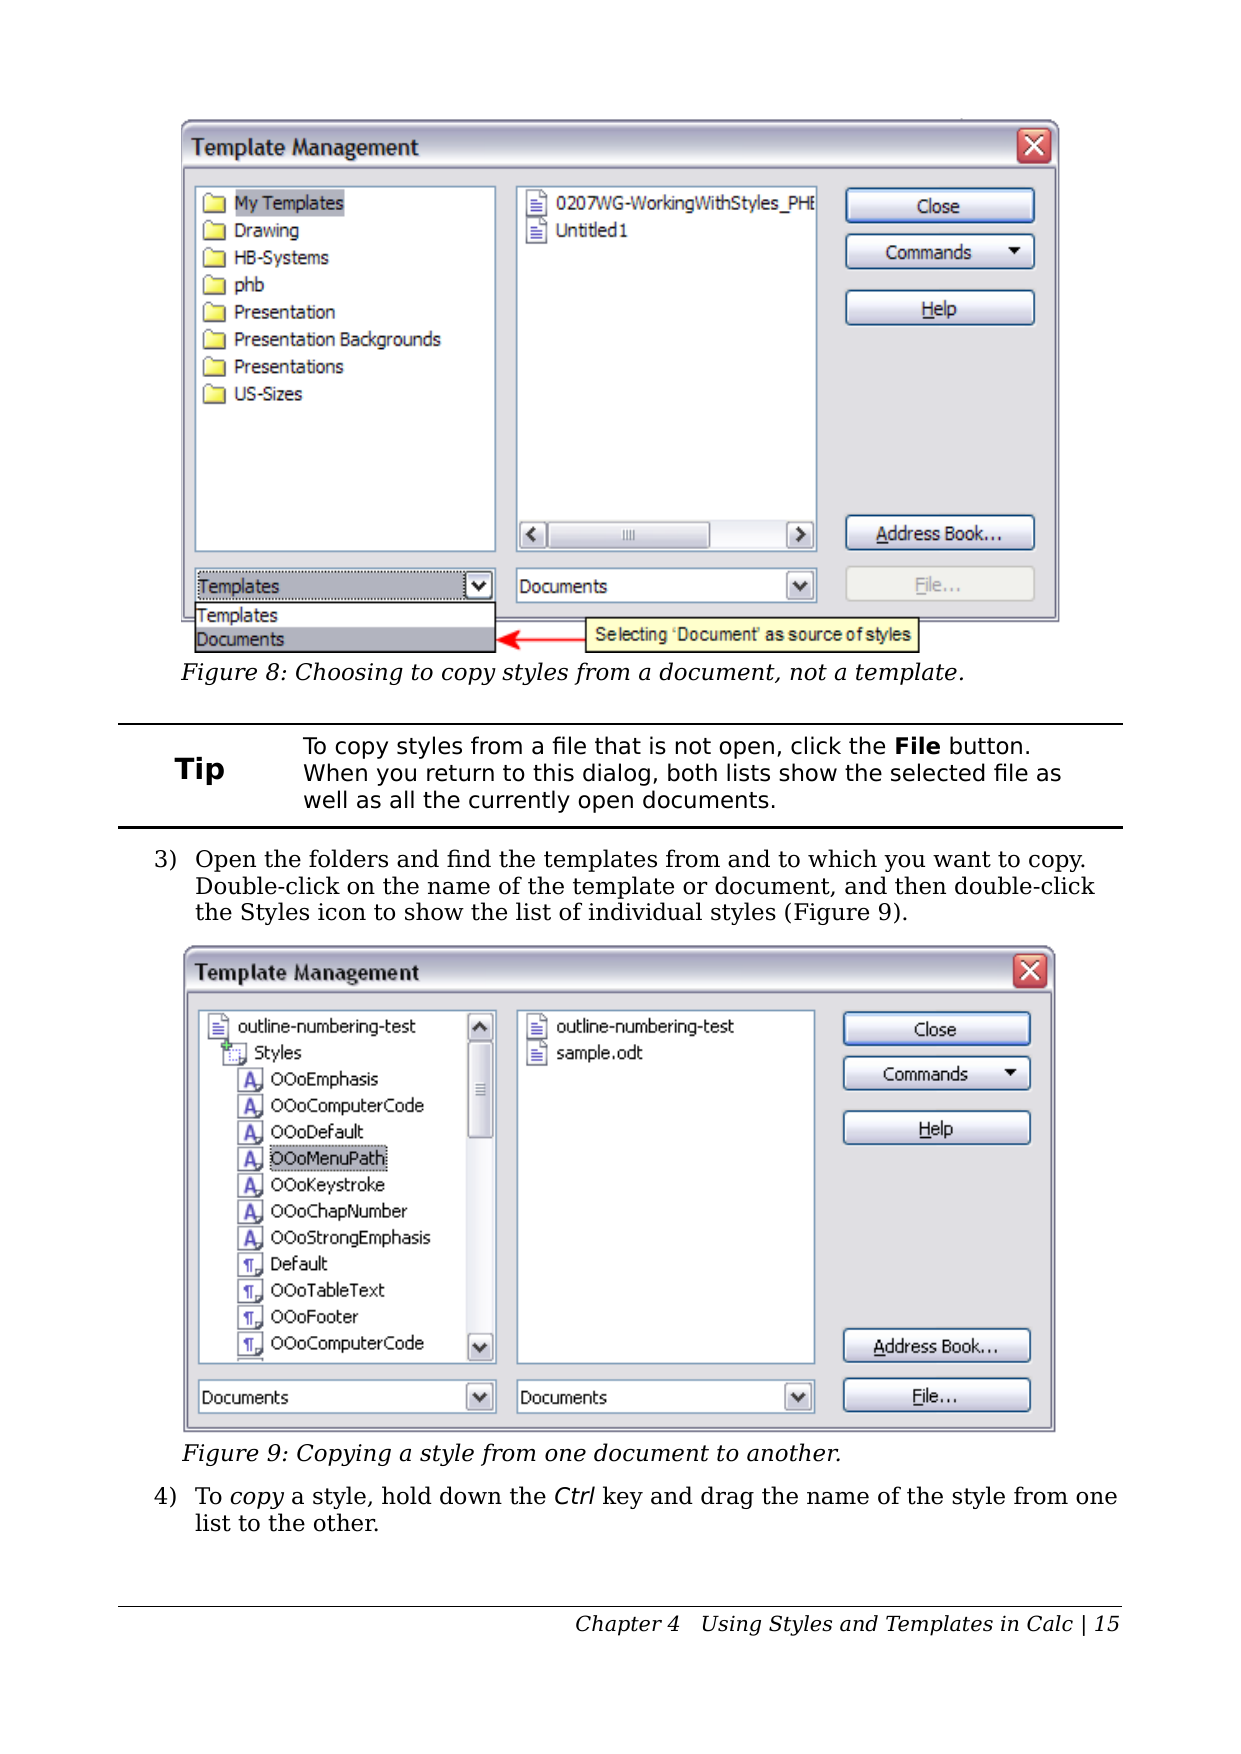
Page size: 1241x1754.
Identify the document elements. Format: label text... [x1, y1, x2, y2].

text Figure 9: Copying a style from one document to another. [182, 1440, 1058, 1467]
table_header To copy styles from a file that is not open, click the File button. When you return to this dialog, both lists show the selected file as well as all the currently open documents. [281, 725, 1122, 826]
table_header Tip [118, 725, 281, 826]
picture [182, 945, 1059, 1434]
text Figure 8: Choosing to copy styles from a document, not a template. [181, 659, 1059, 686]
list Open the folders and find the templates from and to which you want to copy. Double-click on the name of the template or document, and then double-click the Styles icon to show the list of individual styles (Figure 9). [177, 846, 1122, 926]
picture [181, 118, 1060, 653]
list To copy a style, hold down the Ctrl key and drag the name of the style from one list to the other. [177, 1483, 1122, 1537]
